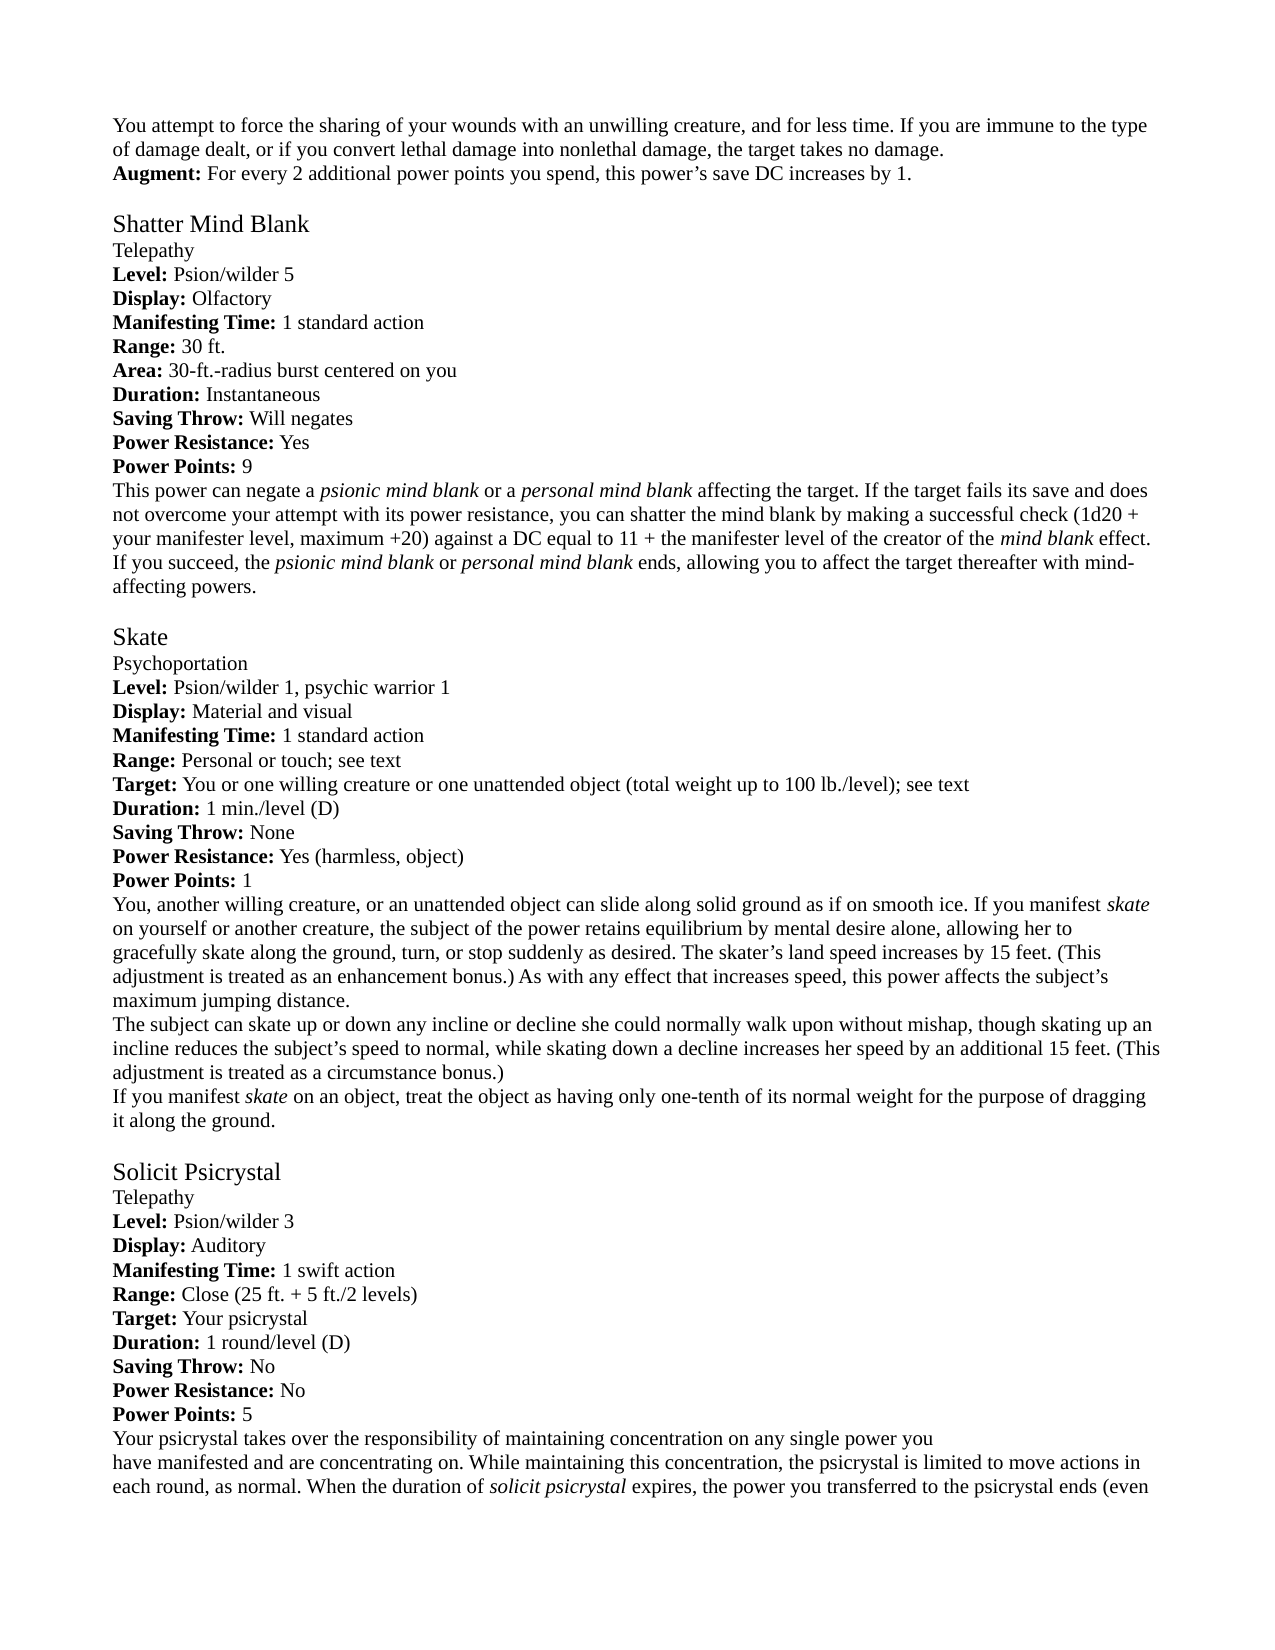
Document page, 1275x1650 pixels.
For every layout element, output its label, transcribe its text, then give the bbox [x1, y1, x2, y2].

text Display: Auditory [112, 1233, 1162, 1257]
text Power Resistance: Yes (harmless, object) [112, 844, 1162, 868]
text This power can negate a psionic mind blank or a personal mind blank affecting the target. If the target fails its save and does not overcome your attempt with its power resistance, you can shatter the mind blank by making a successful check (1d20 + your manifester level, maximum +20) against a DC equal to 11 + the manifester level of the creator of the mind blank effect. If you succeed, the psionic mind blank or personal mind blank ends, allowing you to affect the target thereafter with mind-affecting powers. [112, 478, 1162, 598]
text Psychoportation [112, 651, 1162, 675]
text You attempt to force the sharing of your wounds with an unwilling creature, and for less time. If you are immune to the type of damage dealt, or if you convert lethal damage into nonlethal damage, the target takes no damage. [112, 112, 1162, 161]
text Manifesting Time: 1 standard action [112, 310, 1162, 334]
text Saving Throw: None [112, 820, 1162, 844]
text You, another willing creature, or an unattended object can slide along solid ground as if on smooth ice. If you manifest skate on yourself or another creature, the subject of the power retains equilibrium by mental desire alone, allowing her to gracefully skate along the ground, turn, or stop suddenly as desired. The skater’s land speed increases by 15 feet. (This adjustment is treated as an enhancement bonus.) As with any effect that increases speed, this power affects the subject’s maximum jumping distance. [112, 892, 1162, 1012]
text Power Points: 5 [112, 1402, 1162, 1426]
text Target: Your psicrystal [112, 1306, 1162, 1330]
text The subject can skate up or down any incline or decline she could normally walk upon without mishap, though skating up an incline reduces the subject’s speed to normal, while skating down a decline increases her speed by an additional 15 feet. (This adjustment is treated as a circumstance bonus.) [112, 1012, 1162, 1084]
text Your psicrystal takes over the responsibility of maintaining concentration on any single power you [112, 1426, 1162, 1450]
text Area: 30-ft.-radius burst centered on you [112, 358, 1162, 382]
text Duration: 1 round/level (D) [112, 1330, 1162, 1354]
text Manifesting Time: 1 standard action [112, 723, 1162, 747]
text Range: Personal or touch; see text [112, 747, 1162, 772]
text Manifesting Time: 1 swift action [112, 1257, 1162, 1282]
text Range: Close (25 ft. + 5 ft./2 levels) [112, 1282, 1162, 1306]
text Display: Olfactory [112, 286, 1162, 310]
text Display: Material and visual [112, 699, 1162, 723]
subtitle Solicit Psicrystal [112, 1157, 1162, 1185]
text Range: 30 ft. [112, 334, 1162, 358]
text Power Points: 9 [112, 454, 1162, 478]
text Level: Psion/wilder 1, psychic warrior 1 [112, 675, 1162, 699]
text Saving Throw: No [112, 1354, 1162, 1378]
text Augment: For every 2 additional power points you spend, this power’s save DC increases by 1. [112, 161, 1162, 185]
text Power Resistance: Yes [112, 430, 1162, 454]
subtitle Skate [112, 622, 1162, 651]
text Power Resistance: No [112, 1378, 1162, 1402]
text If you manifest skate on an object, treat the object as having only one-tenth of its normal weight for the purpose of dragging it along the ground. [112, 1084, 1162, 1132]
text Duration: 1 min./level (D) [112, 796, 1162, 820]
subtitle Shatter Mind Blank [112, 209, 1162, 237]
text Duration: Instantaneous [112, 382, 1162, 406]
text Level: Psion/wilder 5 [112, 262, 1162, 286]
text Saving Throw: Will negates [112, 406, 1162, 430]
text Target: You or one willing creature or one unattended object (total weight up to 100 lb./level); see text [112, 772, 1162, 796]
text Telepathy [112, 1185, 1162, 1209]
text Telepathy [112, 237, 1162, 262]
text have manifested and are concentrating on. While maintaining this concentration, the psicrystal is limited to move actions in each round, as normal. When the duration of solicit psicrystal expires, the power you transferred to the psicrystal ends (even [112, 1450, 1162, 1498]
text Power Points: 1 [112, 868, 1162, 892]
text Level: Psion/wilder 3 [112, 1209, 1162, 1233]
